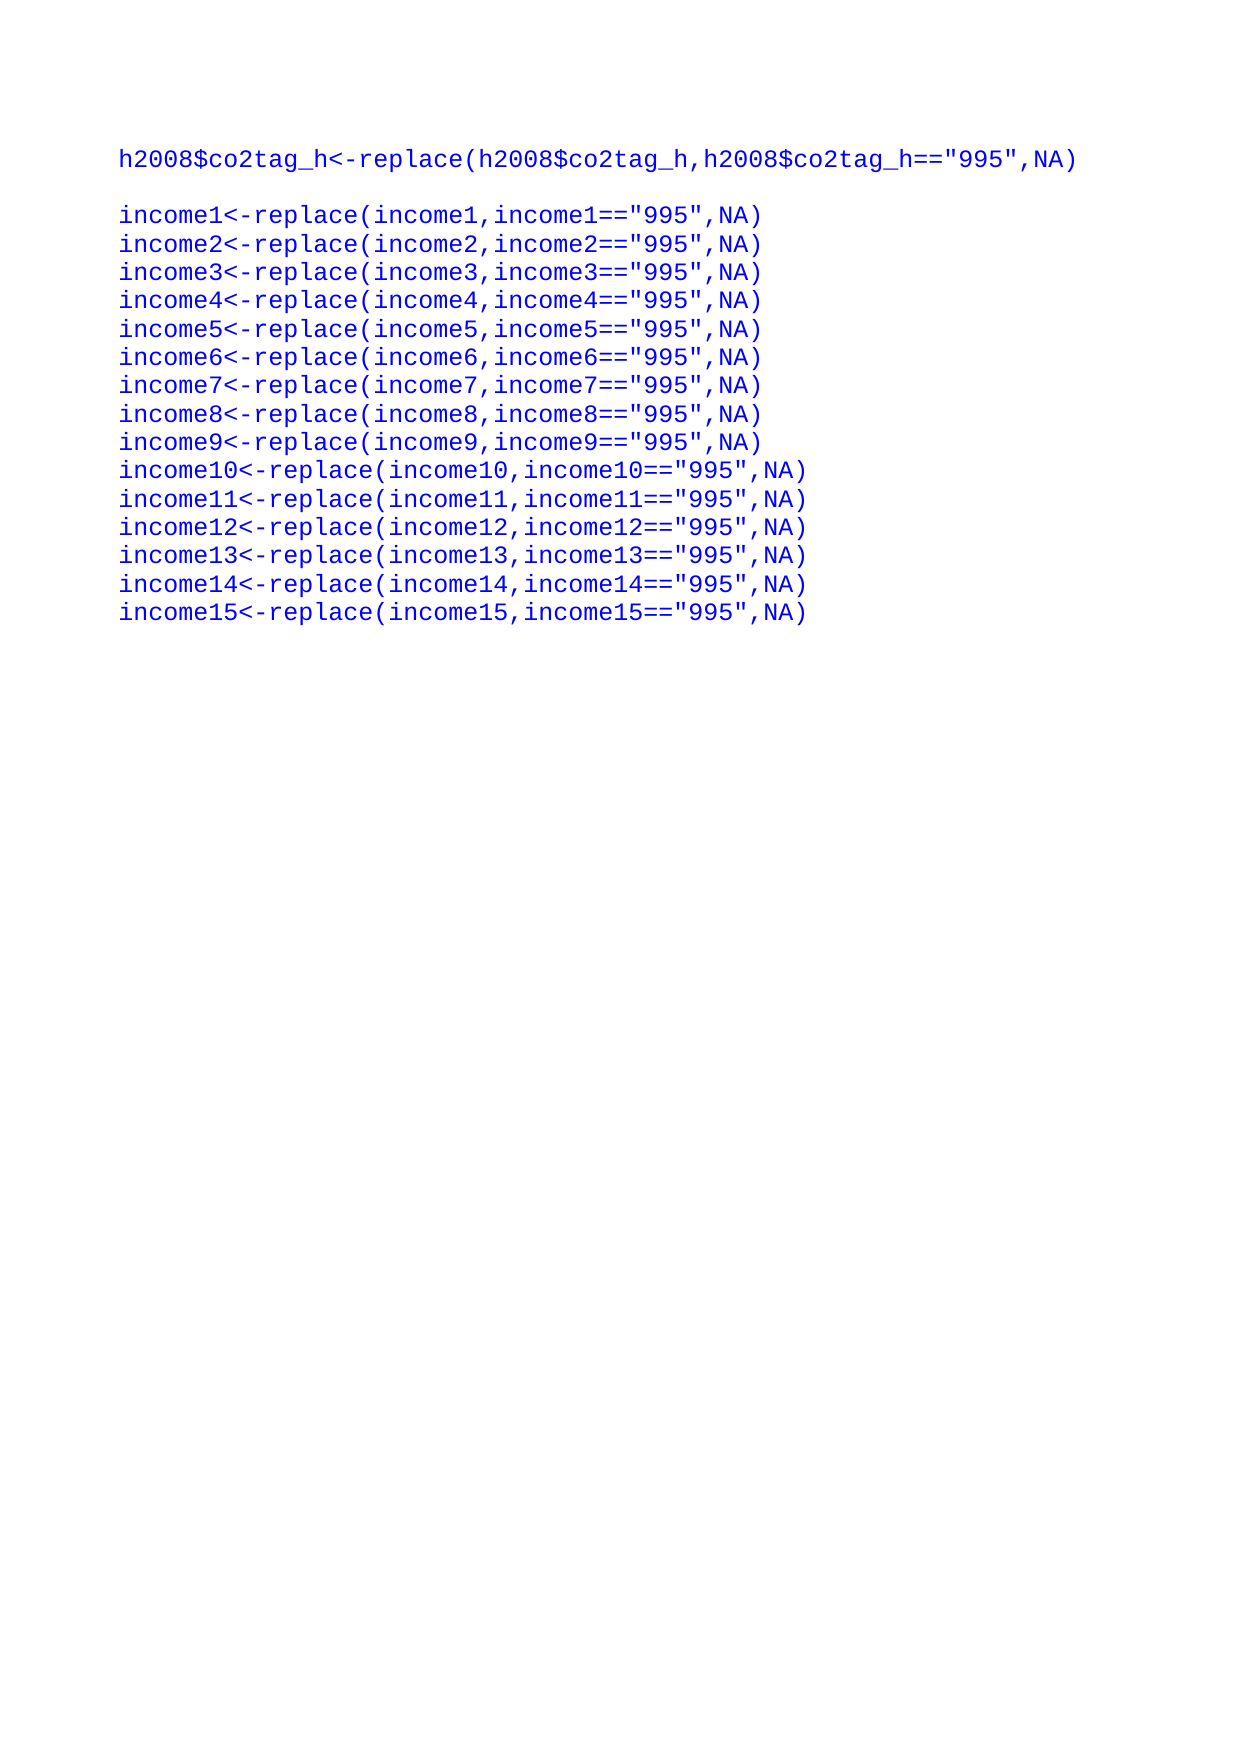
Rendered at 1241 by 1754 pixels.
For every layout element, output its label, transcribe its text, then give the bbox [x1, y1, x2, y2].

text income4<-replace(income4,income4=="995",NA) [118, 288, 1122, 316]
text income15<-replace(income15,income15=="995",NA) [118, 600, 1122, 628]
text income13<-replace(income13,income13=="995",NA) [118, 543, 1122, 571]
text income6<-replace(income6,income6=="995",NA) [118, 345, 1122, 373]
text income12<-replace(income12,income12=="995",NA) [118, 515, 1122, 543]
text income5<-replace(income5,income5=="995",NA) [118, 316, 1122, 345]
text income10<-replace(income10,income10=="995",NA) [118, 458, 1122, 486]
text income7<-replace(income7,income7=="995",NA) [118, 373, 1122, 401]
text income1<-replace(income1,income1=="995",NA) [118, 203, 1122, 231]
text income8<-replace(income8,income8=="995",NA) [118, 401, 1122, 430]
text income11<-replace(income11,income11=="995",NA) [118, 486, 1122, 515]
text income3<-replace(income3,income3=="995",NA) [118, 260, 1122, 288]
text h2008$co2tag_h<-replace(h2008$co2tag_h,h2008$co2tag_h=="995",NA) [118, 146, 1122, 175]
text income2<-replace(income2,income2=="995",NA) [118, 231, 1122, 260]
text income9<-replace(income9,income9=="995",NA) [118, 430, 1122, 458]
text income14<-replace(income14,income14=="995",NA) [118, 571, 1122, 600]
